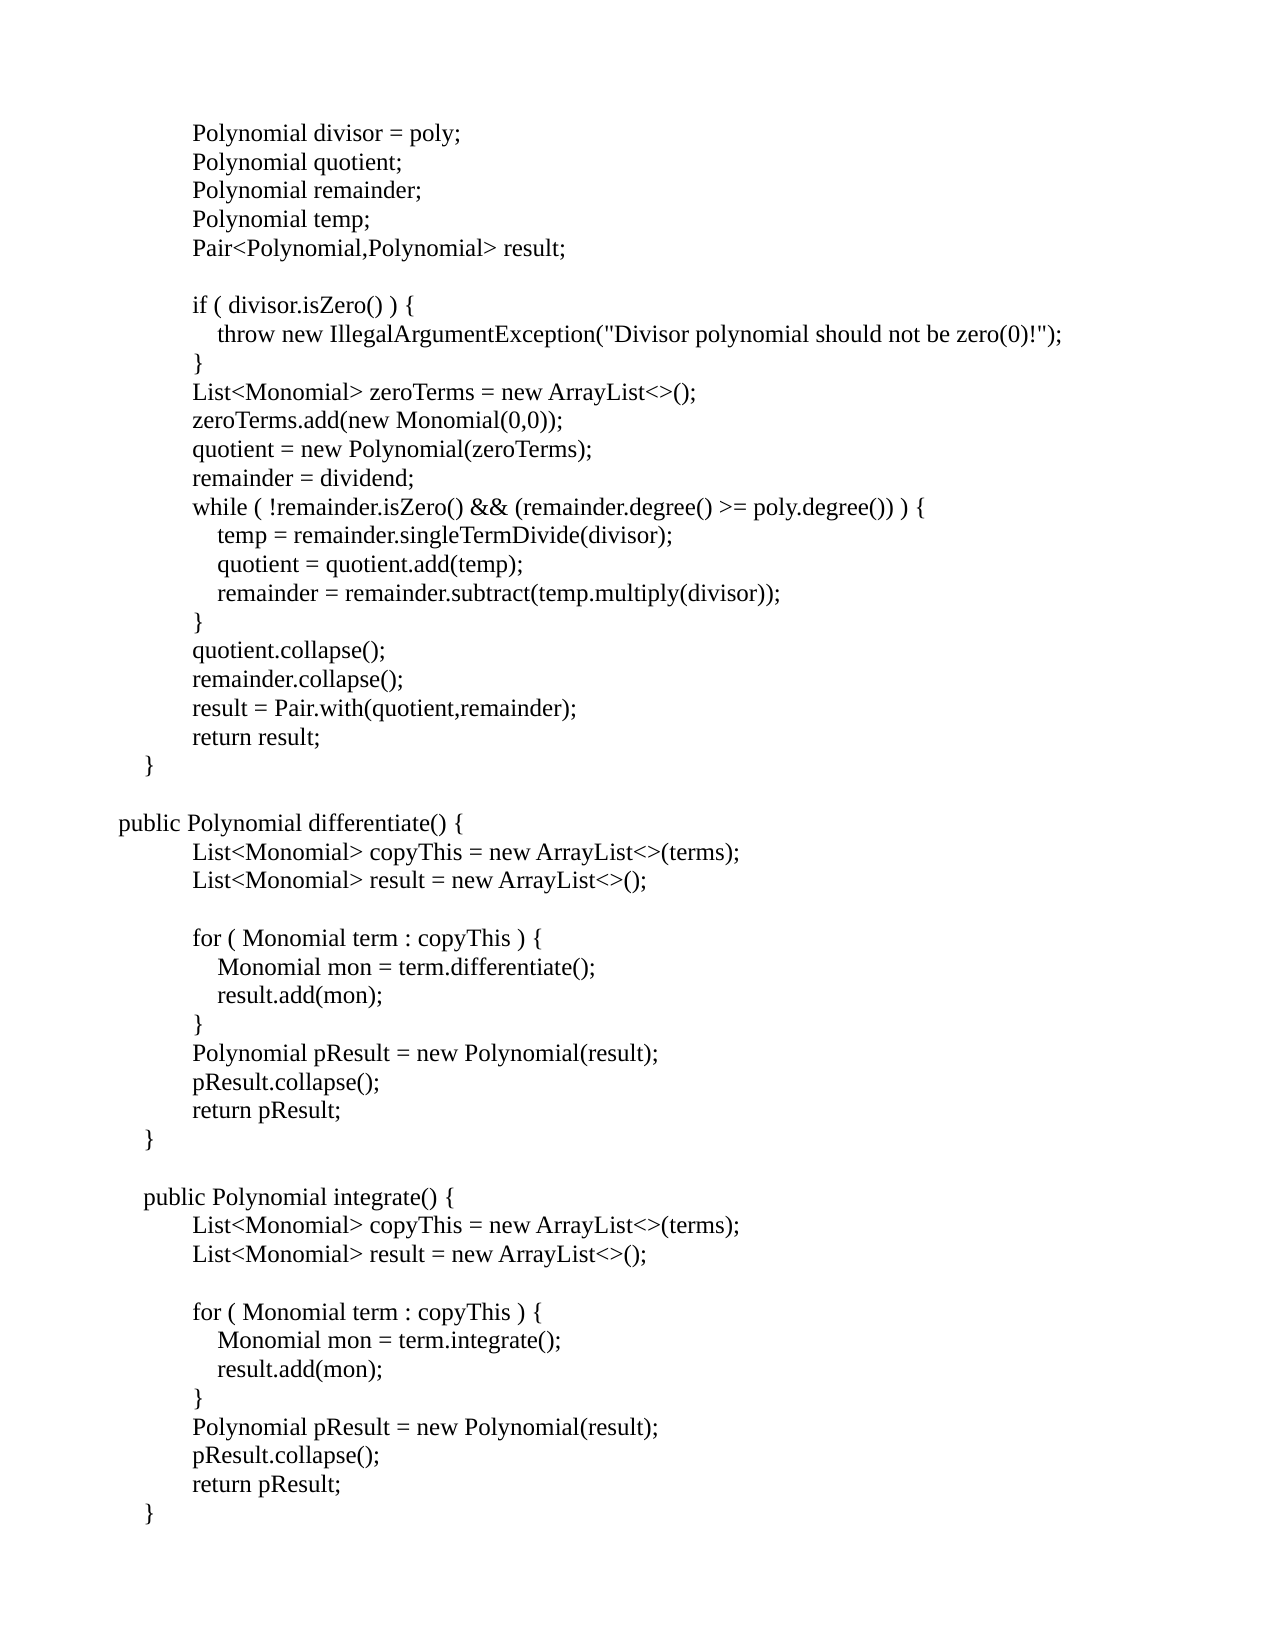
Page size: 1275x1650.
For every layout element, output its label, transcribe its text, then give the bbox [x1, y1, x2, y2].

text } [118, 1498, 1157, 1527]
text return result; [118, 722, 1157, 751]
text Polynomial remainder; [118, 176, 1157, 204]
text return pResult; [118, 1469, 1157, 1498]
text for ( Monomial term : copyThis ) { [118, 1297, 1157, 1326]
text } [118, 1124, 1157, 1153]
text pResult.collapse(); [118, 1067, 1157, 1096]
text public Polynomial differentiate() { [118, 808, 1157, 837]
text } [118, 751, 1157, 779]
text List<Monomial> copyThis = new ArrayList<>(terms); [118, 837, 1157, 866]
text quotient.collapse(); [118, 636, 1157, 664]
text remainder.collapse(); [118, 664, 1157, 693]
text Polynomial temp; [118, 204, 1157, 233]
text quotient = quotient.add(temp); [118, 549, 1157, 578]
text temp = remainder.singleTermDivide(divisor); [118, 521, 1157, 549]
text for ( Monomial term : copyThis ) { [118, 923, 1157, 952]
text return pResult; [118, 1096, 1157, 1124]
text } [118, 1383, 1157, 1412]
text Monomial mon = term.integrate(); [118, 1326, 1157, 1354]
text Pair<Polynomial,Polynomial> result; [118, 233, 1157, 262]
text result.add(mon); [118, 981, 1157, 1009]
text List<Monomial> copyThis = new ArrayList<>(terms); [118, 1211, 1157, 1239]
text pResult.collapse(); [118, 1441, 1157, 1469]
text if ( divisor.isZero() ) { [118, 291, 1157, 319]
text Polynomial divisor = poly; [118, 118, 1157, 147]
text Monomial mon = term.differentiate(); [118, 952, 1157, 981]
text List<Monomial> result = new ArrayList<>(); [118, 1239, 1157, 1268]
text } [118, 1009, 1157, 1038]
text result = Pair.with(quotient,remainder); [118, 693, 1157, 722]
text result.add(mon); [118, 1354, 1157, 1383]
text Polynomial pResult = new Polynomial(result); [118, 1038, 1157, 1067]
text List<Monomial> zeroTerms = new ArrayList<>(); [118, 377, 1157, 406]
text throw new IllegalArgumentException("Divisor polynomial should not be zero(0)!"); [118, 319, 1157, 348]
text } [118, 607, 1157, 636]
text Polynomial pResult = new Polynomial(result); [118, 1412, 1157, 1441]
text while ( !remainder.isZero() && (remainder.degree() >= poly.degree()) ) { [118, 492, 1157, 521]
text List<Monomial> result = new ArrayList<>(); [118, 866, 1157, 894]
text public Polynomial integrate() { [118, 1182, 1157, 1211]
text remainder = remainder.subtract(temp.multiply(divisor)); [118, 578, 1157, 607]
text Polynomial quotient; [118, 147, 1157, 176]
text remainder = dividend; [118, 463, 1157, 492]
text quotient = new Polynomial(zeroTerms); [118, 434, 1157, 463]
text zeroTerms.add(new Monomial(0,0)); [118, 406, 1157, 434]
text } [118, 348, 1157, 377]
